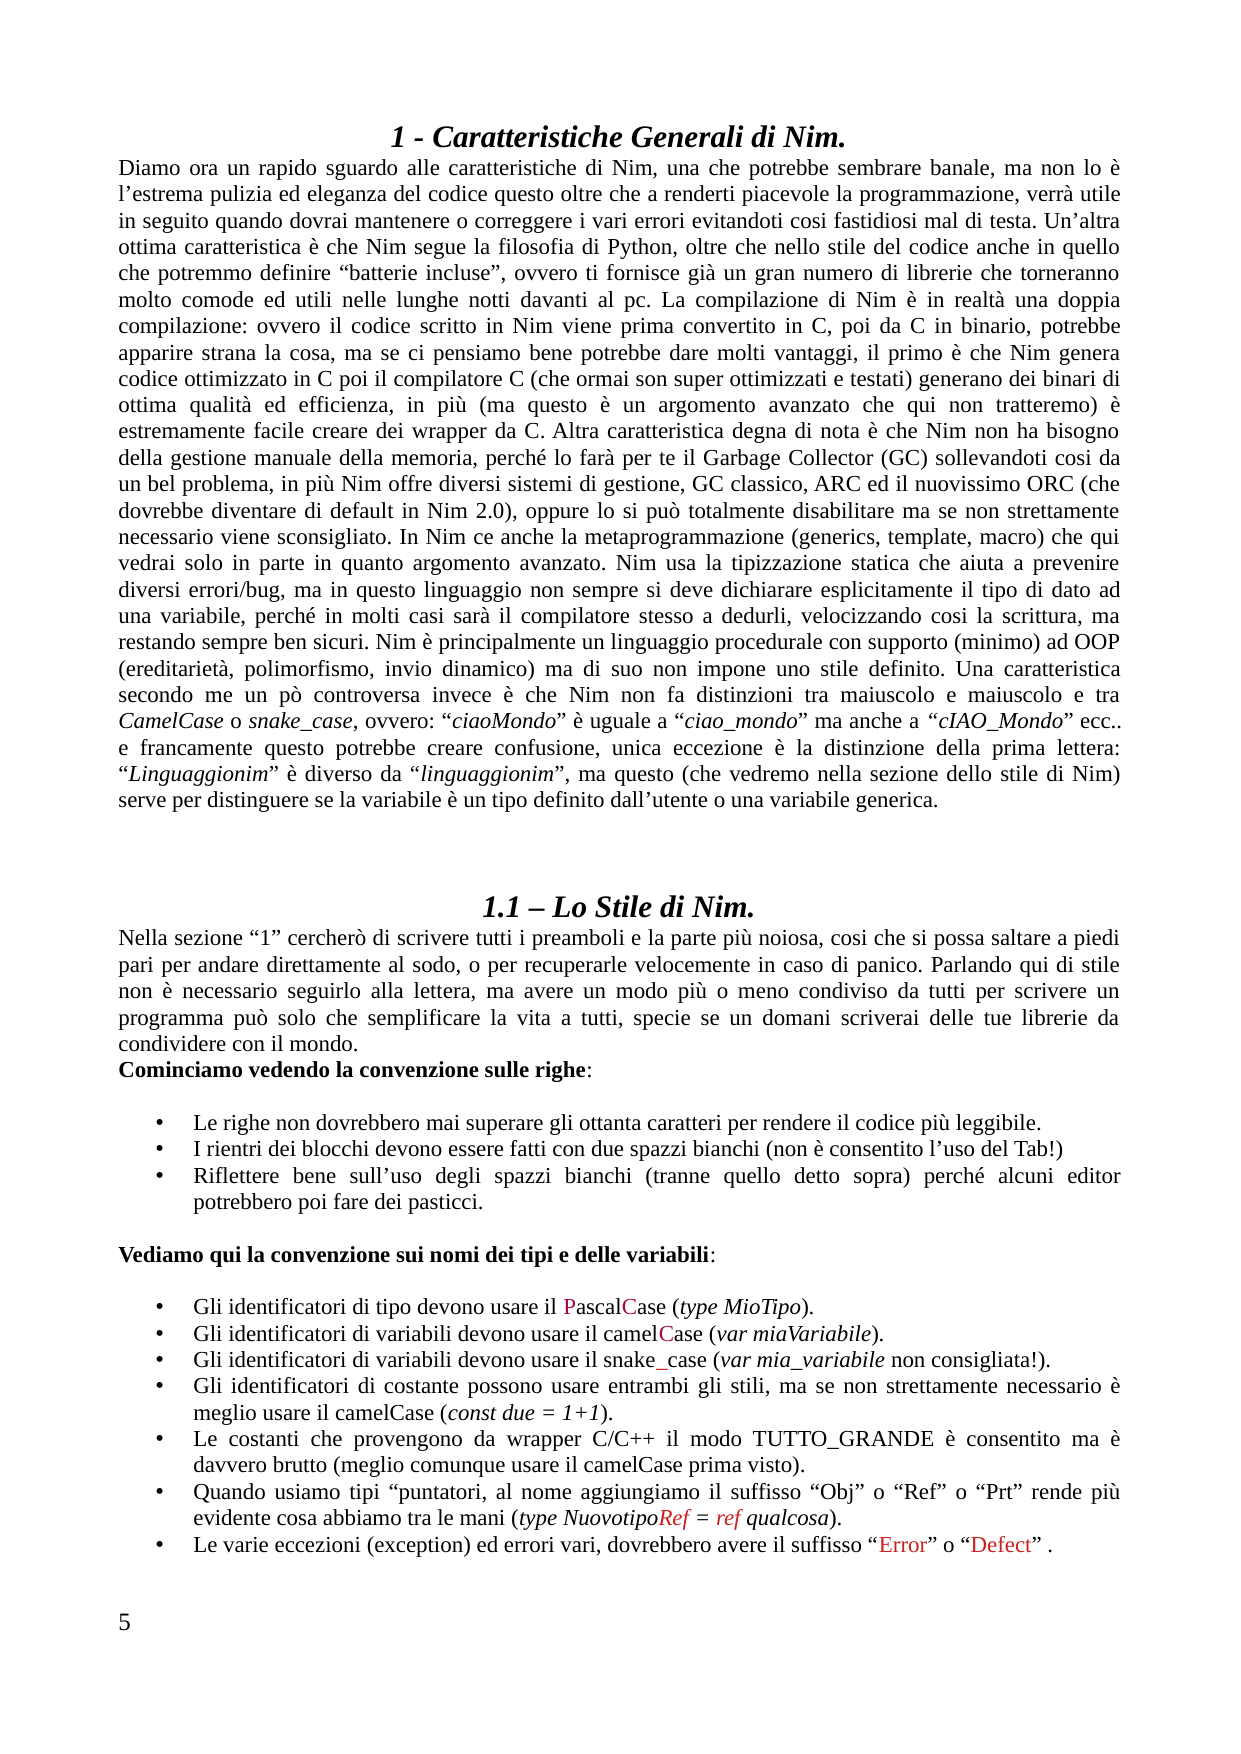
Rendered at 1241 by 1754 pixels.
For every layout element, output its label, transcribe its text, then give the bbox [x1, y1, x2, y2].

text Diamo ora un rapido sguardo alle caratteristiche di Nim, una che potrebbe sembrare banale, ma non lo è l’estrema pulizia ed eleganza del codice questo oltre che a renderti piacevole la programmazione, verrà utile in seguito quando dovrai mantenere o correggere i vari errori evitandoti cosi fastidiosi mal di testa. Un’altra ottima caratteristica è che Nim segue la filosofia di Python, oltre che nello stile del codice anche in quello che potremmo definire “batterie incluse”, ovvero ti fornisce già un gran numero di librerie che torneranno molto comode ed utili nelle lunghe notti davanti al pc. La compilazione di Nim è in realtà una doppia compilazione: ovvero il codice scritto in Nim viene prima convertito in C, poi da C in binario, potrebbe apparire strana la cosa, ma se ci pensiamo bene potrebbe dare molti vantaggi, il primo è che Nim genera codice ottimizzato in C poi il compilatore C (che ormai son super ottimizzati e testati) generano dei binari di ottima qualità ed efficienza, in più (ma questo è un argomento avanzato che qui non tratteremo) è estremamente facile creare dei wrapper da C. Altra caratteristica degna di nota è che Nim non ha bisogno della gestione manuale della memoria, perché lo farà per te il Garbage Collector (GC) sollevandoti cosi da un bel problema, in più Nim offre diversi sistemi di gestione, GC classico, ARC ed il nuovissimo ORC (che dovrebbe diventare di default in Nim 2.0), oppure lo si può totalmente disabilitare ma se non strettamente necessario viene sconsigliato. In Nim ce anche la metaprogrammazione (generics, template, macro) che qui vedrai solo in parte in quanto argomento avanzato. Nim usa la tipizzazione statica che aiuta a prevenire diversi errori/bug, ma in questo linguaggio non sempre si deve dichiarare esplicitamente il tipo di dato ad una variabile, perché in molti casi sarà il compilatore stesso a dedurli, velocizzando cosi la scrittura, ma restando sempre ben sicuri. Nim è principalmente un linguaggio procedurale con supporto (minimo) ad OOP (ereditarietà, polimorfismo, invio dinamico) ma di suo non impone uno stile definito. Una caratteristica secondo me un pò controversa invece è che Nim non fa distinzioni tra maiuscolo e maiuscolo e tra CamelCase o snake_case, ovvero: “ciaoMondo” è uguale a “ciao_mondo” ma anche a “cIAO_Mondo” ecc.. e francamente questo potrebbe creare confusione, unica eccezione è la distinzione della prima lettera: “Linguaggionim” è diverso da “linguaggionim”, ma questo (che vedremo nella sezione dello stile di Nim) serve per distinguere se la variabile è un tipo definito dall’utente o una variabile generica. [118, 154, 1122, 813]
list Le righe non dovrebbero mai superare gli ottanta caratteri per rendere il codice più leggibile. [156, 1109, 1122, 1135]
text 1.1 – Lo Stile di Nim. [118, 888, 1122, 924]
list Gli identificatori di variabili devono usare il camelCase (var miaVariabile). [156, 1320, 1122, 1346]
list Le varie eccezioni (exception) ed errori vari, dovrebbero avere il suffisso “Error” o “Defect” . [156, 1531, 1122, 1557]
list Gli identificatori di variabili devono usare il snake_case (var mia_variabile non consigliata!). [156, 1346, 1122, 1372]
list Quando usiamo tipi “puntatori, al nome aggiungiamo il suffisso “Obj” o “Ref” o “Prt” rende più evidente cosa abbiamo tra le mani (type NuovotipoRef = ref qualcosa). [156, 1478, 1122, 1531]
text 1 - Caratteristiche Generali di Nim. [118, 118, 1122, 154]
list I rientri dei blocchi devono essere fatti con due spazzi bianchi (non è consentito l’uso del Tab!) [156, 1135, 1122, 1162]
text Cominciamo vedendo la convenzione sulle righe: [118, 1056, 1122, 1083]
text Vediamo qui la convenzione sui nomi dei tipi e delle variabili: [118, 1241, 1122, 1267]
list Gli identificatori di costante possono usare entrambi gli stili, ma se non strettamente necessario è meglio usare il camelCase (const due = 1+1). [156, 1372, 1122, 1425]
list Riflettere bene sull’uso degli spazzi bianchi (tranne quello detto sopra) perché alcuni editor potrebbero poi fare dei pasticci. [156, 1162, 1122, 1214]
list Gli identificatori di tipo devono usare il PascalCase (type MioTipo). [156, 1293, 1122, 1320]
text Nella sezione “1” cercherò di scrivere tutti i preamboli e la parte più noiosa, cosi che si possa saltare a piedi pari per andare direttamente al sodo, o per recuperarle velocemente in caso di panico. Parlando qui di stile non è necessario seguirlo alla lettera, ma avere un modo più o meno condiviso da tutti per scrivere un programma può solo che semplificare la vita a tutti, specie se un domani scriverai delle tue librerie da condividere con il mondo. [118, 924, 1122, 1056]
list Le costanti che provengono da wrapper C/C++ il modo TUTTO_GRANDE è consentito ma è davvero brutto (meglio comunque usare il camelCase prima visto). [156, 1425, 1122, 1478]
